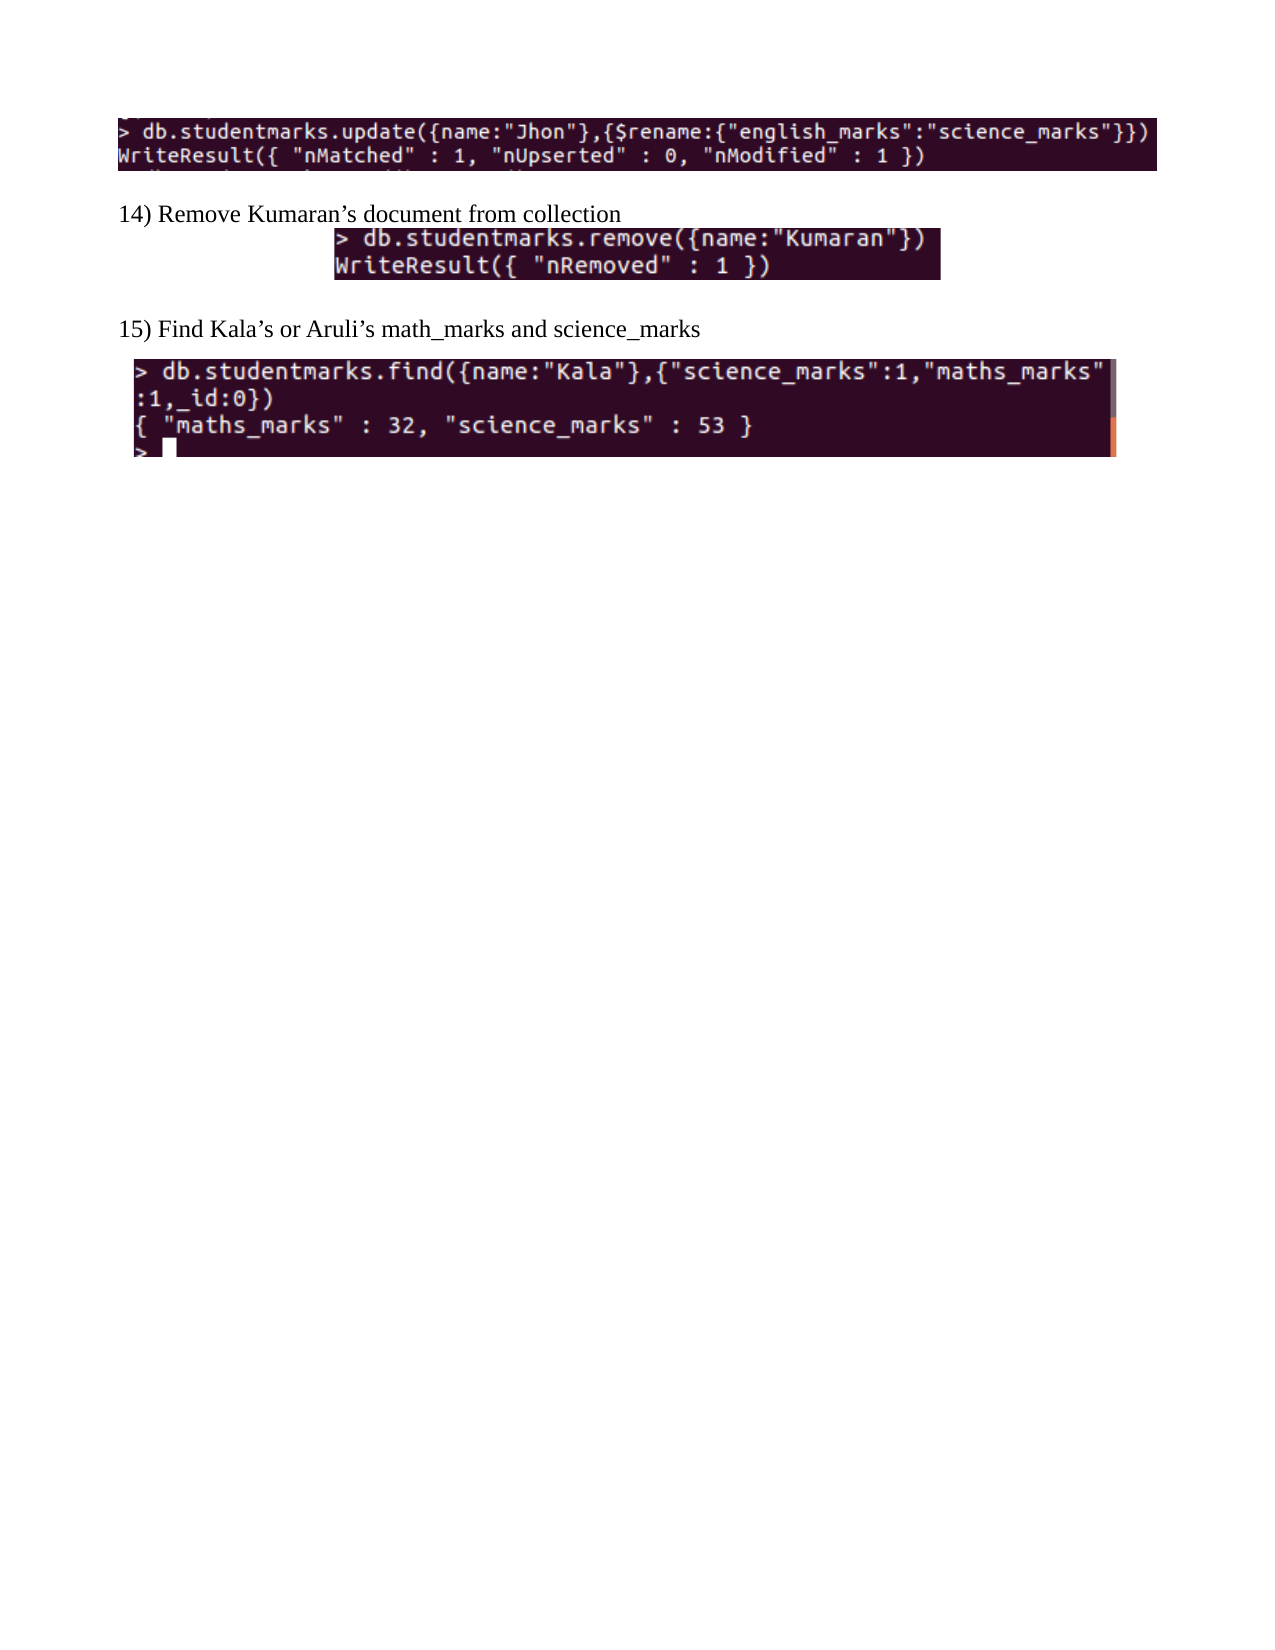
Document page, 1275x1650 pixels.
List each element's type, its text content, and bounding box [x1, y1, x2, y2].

picture [334, 228, 941, 280]
picture [133, 359, 1117, 457]
text 15) Find Kala’s or Aruli’s math_marks and science_marks [118, 314, 1157, 343]
picture [118, 118, 1157, 171]
text 14) Remove Kumaran’s document from collection [118, 199, 1157, 228]
